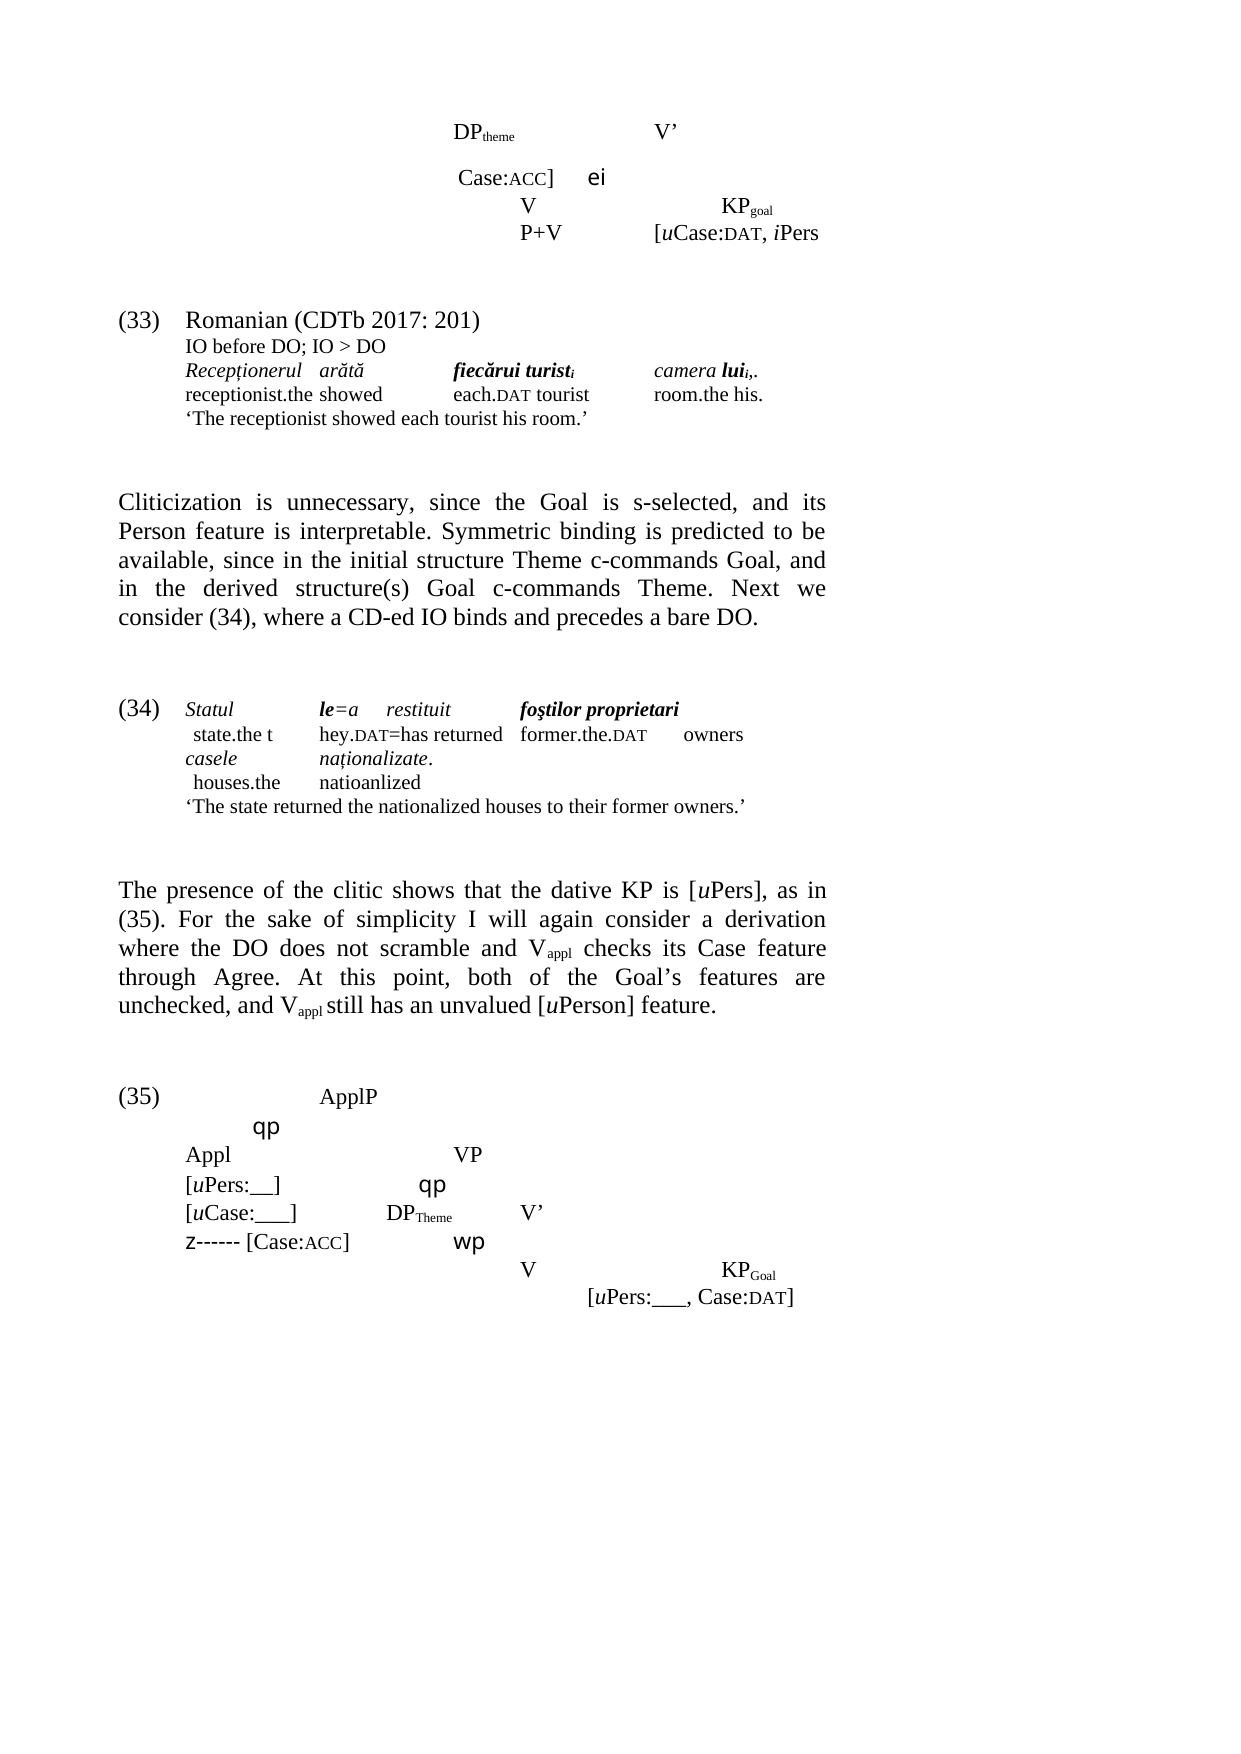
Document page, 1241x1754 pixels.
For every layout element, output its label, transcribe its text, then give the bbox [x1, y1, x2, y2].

text Cliticization is unnecessary, since the Goal is s-selected, and its Person feature is interpretable. Symmetric binding is predicted to be available, since in the initial structure Theme c-commands Goal, and in the derived structure(s) Goal c-commands Theme. Next we consider (34), where a CD-ed IO binds and precedes a bare DO. [118, 487, 827, 631]
text [uCase:___] DPTheme V’ [118, 1199, 827, 1225]
text (35) ApplP [118, 1081, 827, 1110]
text (33) Romanian (CDTb 2017: 201) [118, 305, 827, 333]
text ‘The state returned the nationalized houses to their former owners.’ [118, 794, 827, 818]
text [uPers:__] qp [118, 1168, 827, 1199]
text IO before DO; IO > DO [118, 333, 827, 358]
text qp [185, 1110, 827, 1141]
text (34) Statul le=a restituit foştilor proprietari [118, 693, 827, 722]
text houses.the natioanlized [118, 770, 827, 794]
text Case:acc] ei [384, 161, 827, 192]
text ‘The receptionist showed each tourist his room.’ [118, 406, 827, 430]
text P+V [uCase:dat, iPers [118, 219, 827, 245]
text DPtheme V’ [118, 118, 827, 144]
text The presence of the clitic shows that the dative KP is [uPers], as in (35). For the sake of simplicity I will again consider a derivation where the DO does not scramble and Vappl checks its Case feature through Agree. At this point, both of the Goal’s features are unchecked, and Vappl still has an unvalued [uPerson] feature. [118, 875, 827, 1019]
text V KPgoal [339, 192, 827, 219]
text Recepționerul arătă fiecărui turisti camera luii,. [118, 358, 827, 382]
text z------ [Case:acc] wp [118, 1225, 827, 1256]
text state.the t hey.dat=has returned former.the.dat owners [118, 722, 827, 746]
text Appl VP [118, 1141, 827, 1168]
text receptionist.the showed each.dat tourist room.the his. [118, 382, 827, 406]
text V KPGoal [uPers:___, Case:dat] [520, 1256, 827, 1309]
text casele naționalizate. [118, 746, 827, 770]
